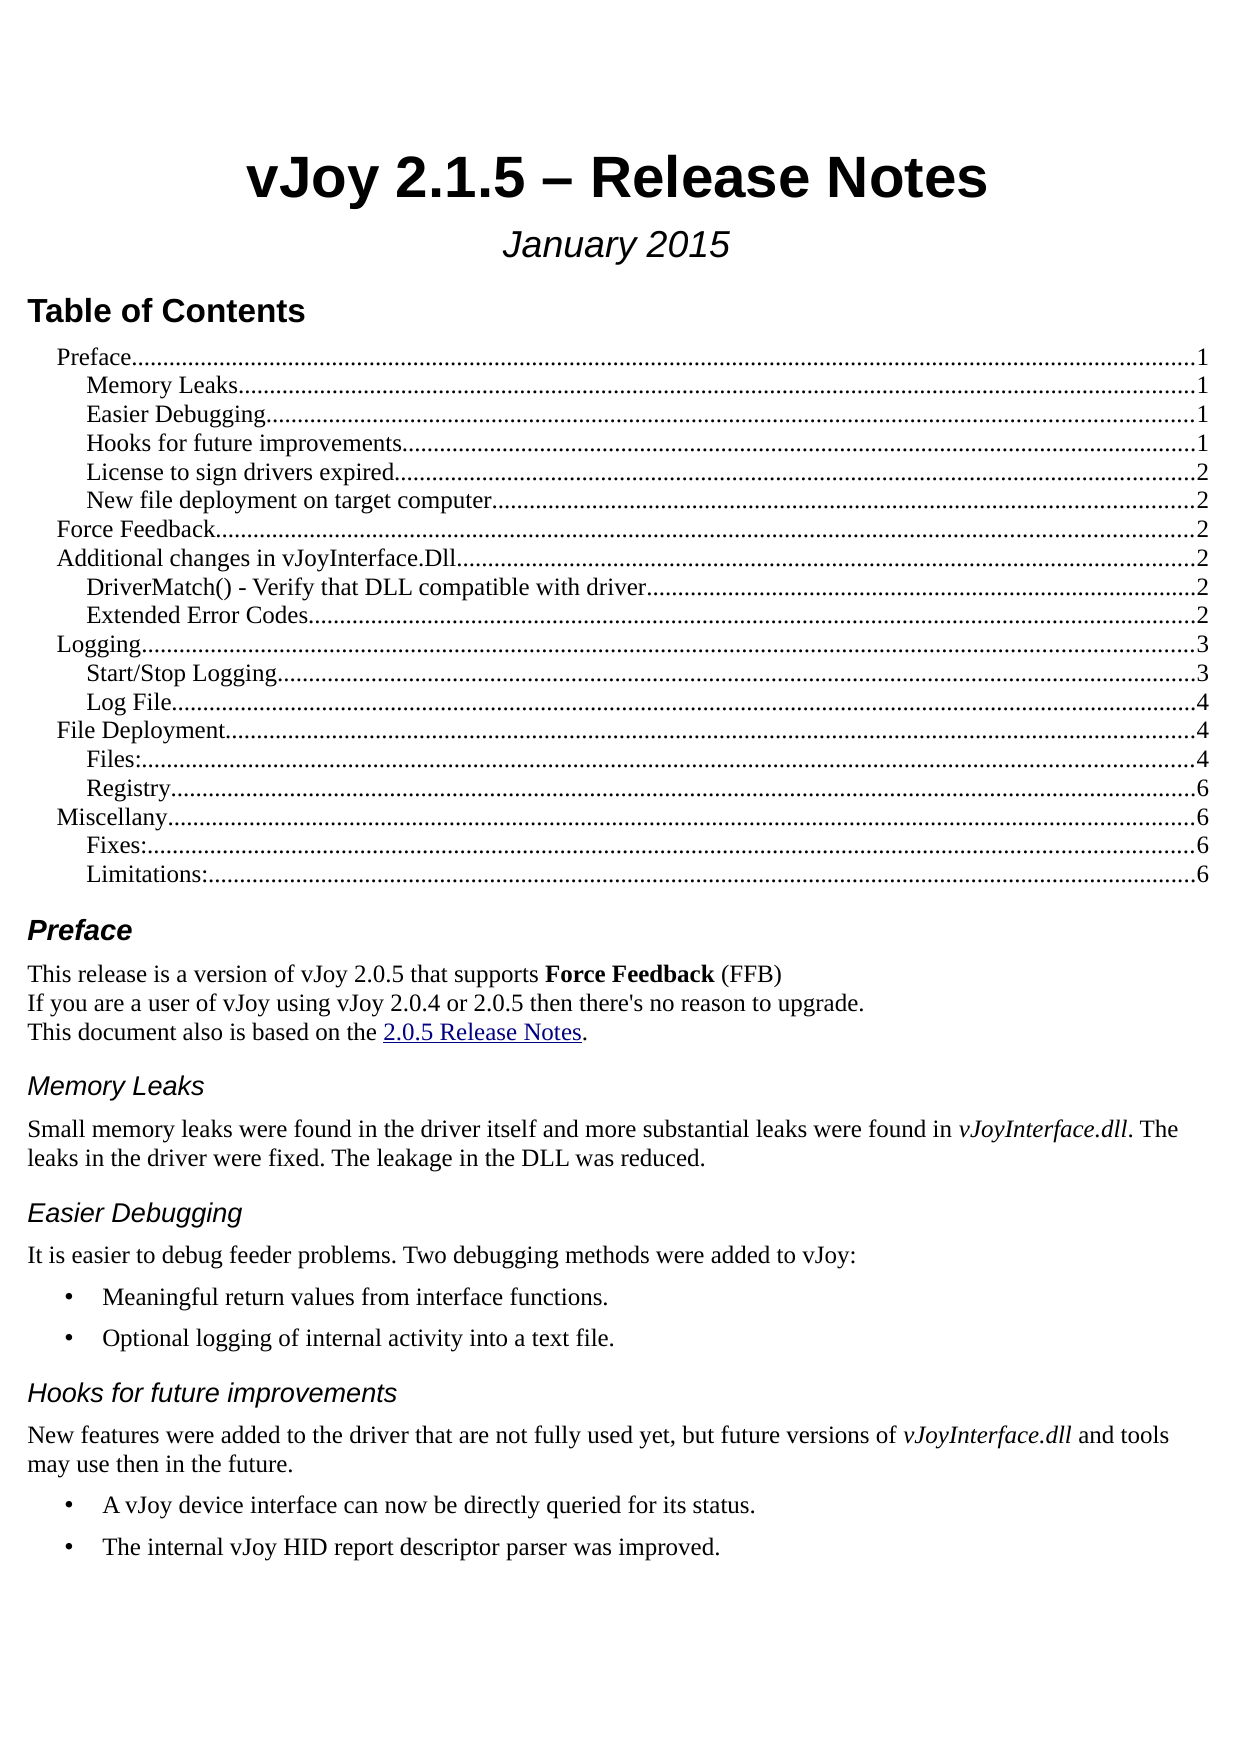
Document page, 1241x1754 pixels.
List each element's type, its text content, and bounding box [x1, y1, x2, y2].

subtitle Memory Leaks [27, 1070, 1209, 1102]
text Memory Leaks 1 [86, 371, 1209, 399]
text Additional changes in vJoyInterface.Dll 2 [56, 543, 1209, 572]
text Small memory leaks were found in the driver itself and more substantial leaks were found in vJoyInterface.dll. The leaks in the driver were fixed. The leakage in the DLL was reduced. [27, 1114, 1209, 1172]
text Files: 4 [86, 744, 1209, 773]
text It is easier to debug feeder problems. Two debugging methods were added to vJoy: [27, 1240, 1209, 1269]
text Preface 1 [56, 342, 1209, 371]
text Limitations: 6 [86, 859, 1209, 888]
text Logging 3 [56, 629, 1209, 658]
list Optional logging of internal activity into a text file. [64, 1323, 1209, 1352]
text File Deployment 4 [56, 716, 1209, 744]
list Meaningful return values from interface functions. [64, 1282, 1209, 1310]
subtitle January 2015 [27, 223, 1209, 266]
text If you are a user of vJoy using vJoy 2.0.4 or 2.0.5 then there's no reason to upgrade. [27, 988, 1209, 1017]
text Log File 4 [86, 687, 1209, 716]
list The internal vJoy HID report descriptor parser was improved. [64, 1532, 1209, 1560]
subtitle Preface [27, 913, 1209, 947]
text Start/Stop Logging. 3 [86, 658, 1209, 687]
text Easier Debugging 1 [86, 399, 1209, 428]
text New file deployment on target computer 2 [86, 486, 1209, 514]
text Registry 6 [86, 773, 1209, 802]
text Miscellany 6 [56, 802, 1209, 831]
title vJoy 2.1.5 – Release Notes [27, 143, 1209, 210]
subtitle Hooks for future improvements [27, 1377, 1209, 1408]
text New features were added to the driver that are not fully used yet, but future versions of vJoyInterface.dll and tools may use then in the future. [27, 1420, 1209, 1478]
text This release is a version of vJoy 2.0.5 that supports Force Feedback (FFB) [27, 959, 1209, 988]
text Extended Error Codes 2 [86, 601, 1209, 629]
text This document also is based on the 2.0.5 Release Notes. [27, 1017, 1209, 1045]
text License to sign drivers expired 2 [86, 457, 1209, 486]
list A vJoy device interface can now be directly queried for its status. [64, 1490, 1209, 1519]
text Force Feedback 2 [56, 514, 1209, 543]
subtitle Table of Contents [27, 291, 1209, 329]
text Hooks for future improvements 1 [86, 428, 1209, 457]
text Fixes: 6 [86, 831, 1209, 859]
subtitle Easier Debugging [27, 1197, 1209, 1228]
text DriverMatch() - Verify that DLL compatible with driver 2 [86, 572, 1209, 601]
